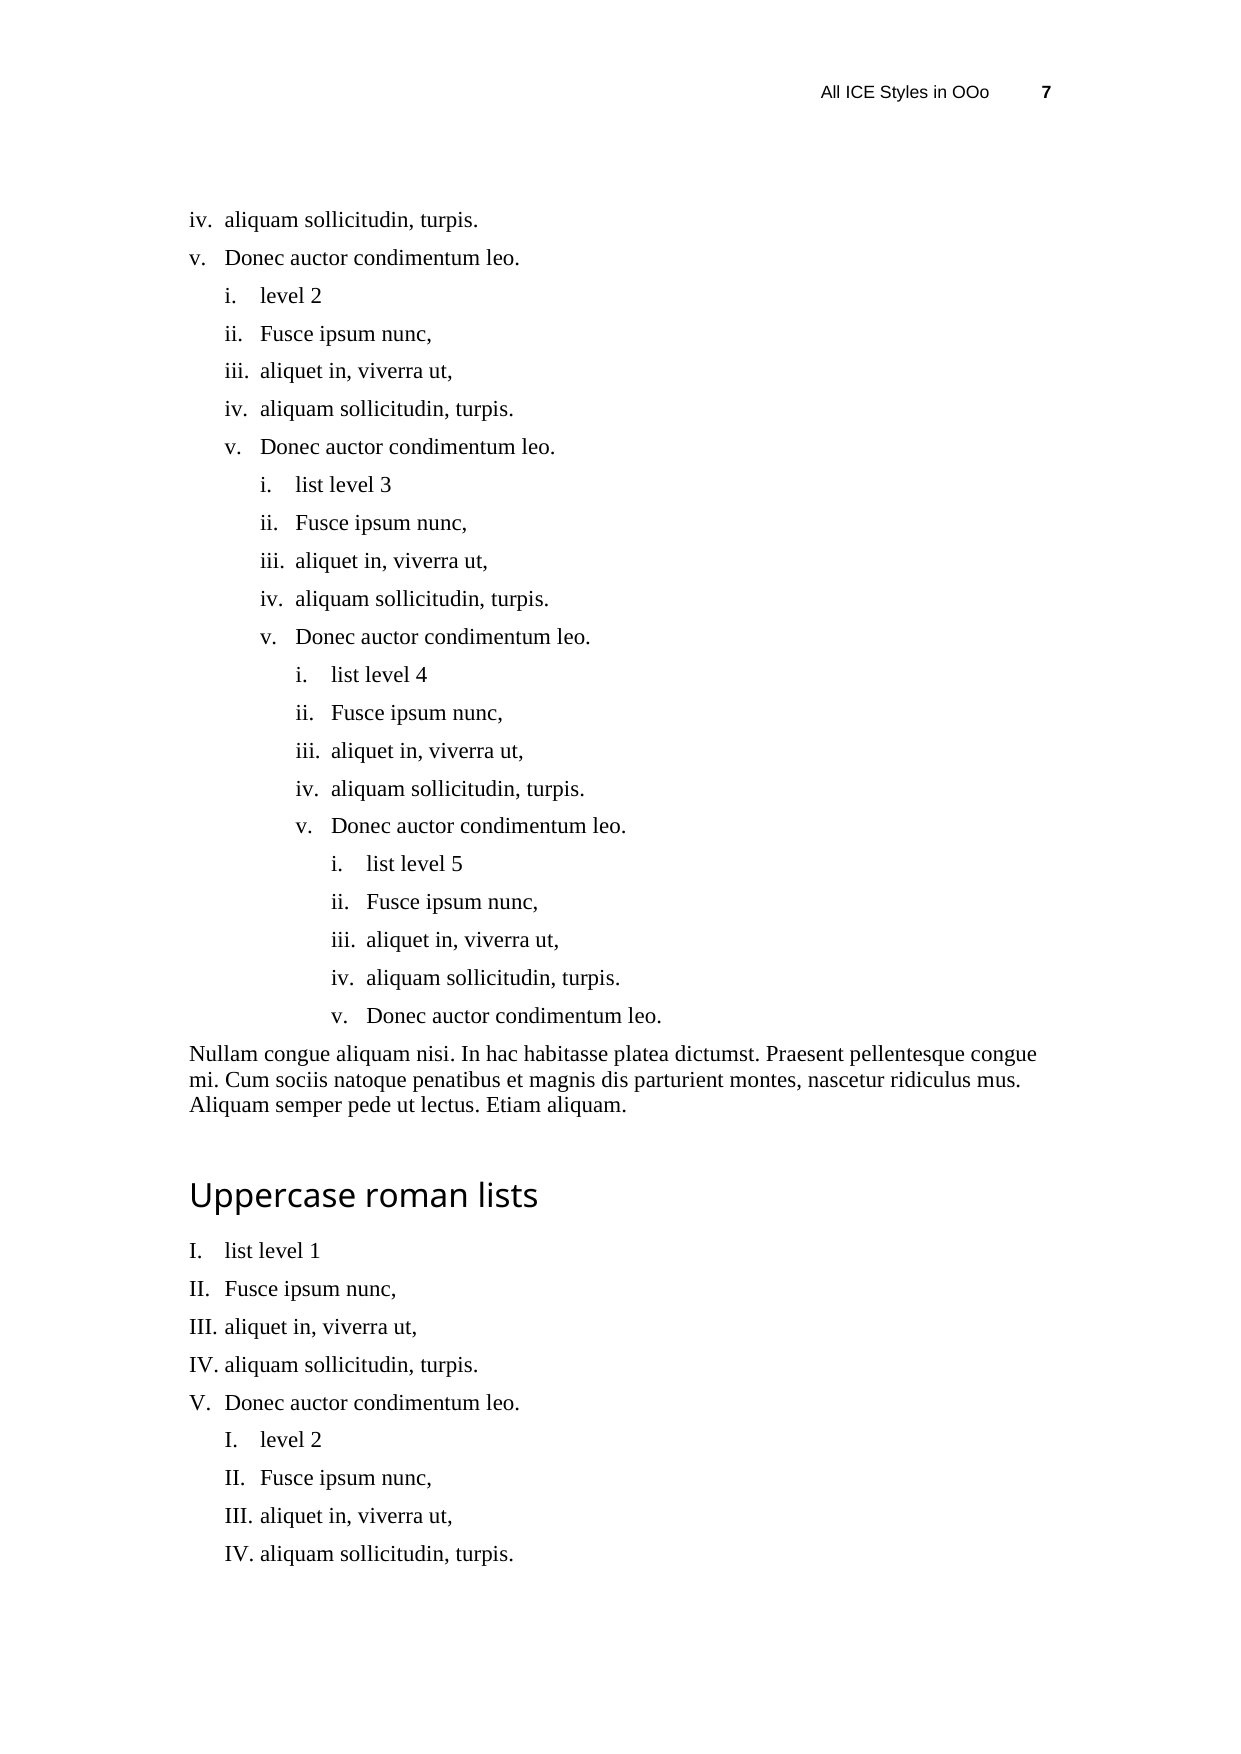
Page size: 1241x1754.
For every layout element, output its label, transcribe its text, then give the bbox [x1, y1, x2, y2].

list aliquam sollicitudin, turpis. [331, 965, 1051, 991]
list list level 5 [331, 851, 1051, 877]
list aliquet in, viverra ut, [224, 1503, 1051, 1529]
list Donec auctor condimentum leo. [189, 1389, 1051, 1415]
list list level 3 [260, 472, 1051, 498]
list aliquam sollicitudin, turpis. [260, 586, 1051, 611]
list Fusce ipsum nunc, [224, 1465, 1051, 1491]
list Fusce ipsum nunc, [295, 700, 1051, 725]
list aliquet in, viverra ut, [189, 1313, 1051, 1339]
list aliquam sollicitudin, turpis. [224, 396, 1051, 422]
list Donec auctor condimentum leo. [260, 624, 1051, 649]
list aliquam sollicitudin, turpis. [189, 207, 1051, 232]
list list level 4 [295, 662, 1051, 687]
list aliquet in, viverra ut, [224, 358, 1051, 384]
list Fusce ipsum nunc, [189, 1276, 1051, 1301]
list Fusce ipsum nunc, [224, 321, 1051, 346]
list list level 1 [189, 1238, 1051, 1263]
list aliquam sollicitudin, turpis. [189, 1351, 1051, 1377]
list Donec auctor condimentum leo. [331, 1003, 1051, 1028]
list aliquam sollicitudin, turpis. [224, 1541, 1051, 1567]
list level 2 [224, 1427, 1051, 1453]
list aliquam sollicitudin, turpis. [295, 776, 1051, 801]
list aliquet in, viverra ut, [295, 738, 1051, 763]
list Donec auctor condimentum leo. [224, 434, 1051, 460]
list level 2 [224, 283, 1051, 308]
list Fusce ipsum nunc, [331, 889, 1051, 915]
text Uppercase roman lists [189, 1172, 1051, 1217]
list Donec auctor condimentum leo. [295, 813, 1051, 839]
list aliquet in, viverra ut, [260, 548, 1051, 573]
list Fusce ipsum nunc, [260, 510, 1051, 536]
text Nullam congue aliquam nisi. In hac habitasse platea dictumst. Praesent pellentesque congue mi. Cum sociis natoque penatibus et magnis dis parturient montes, nascetur ridiculus mus. Aliquam semper pede ut lectus. Etiam aliquam. [189, 1041, 1051, 1117]
list aliquet in, viverra ut, [331, 927, 1051, 953]
list Donec auctor condimentum leo. [189, 245, 1051, 270]
